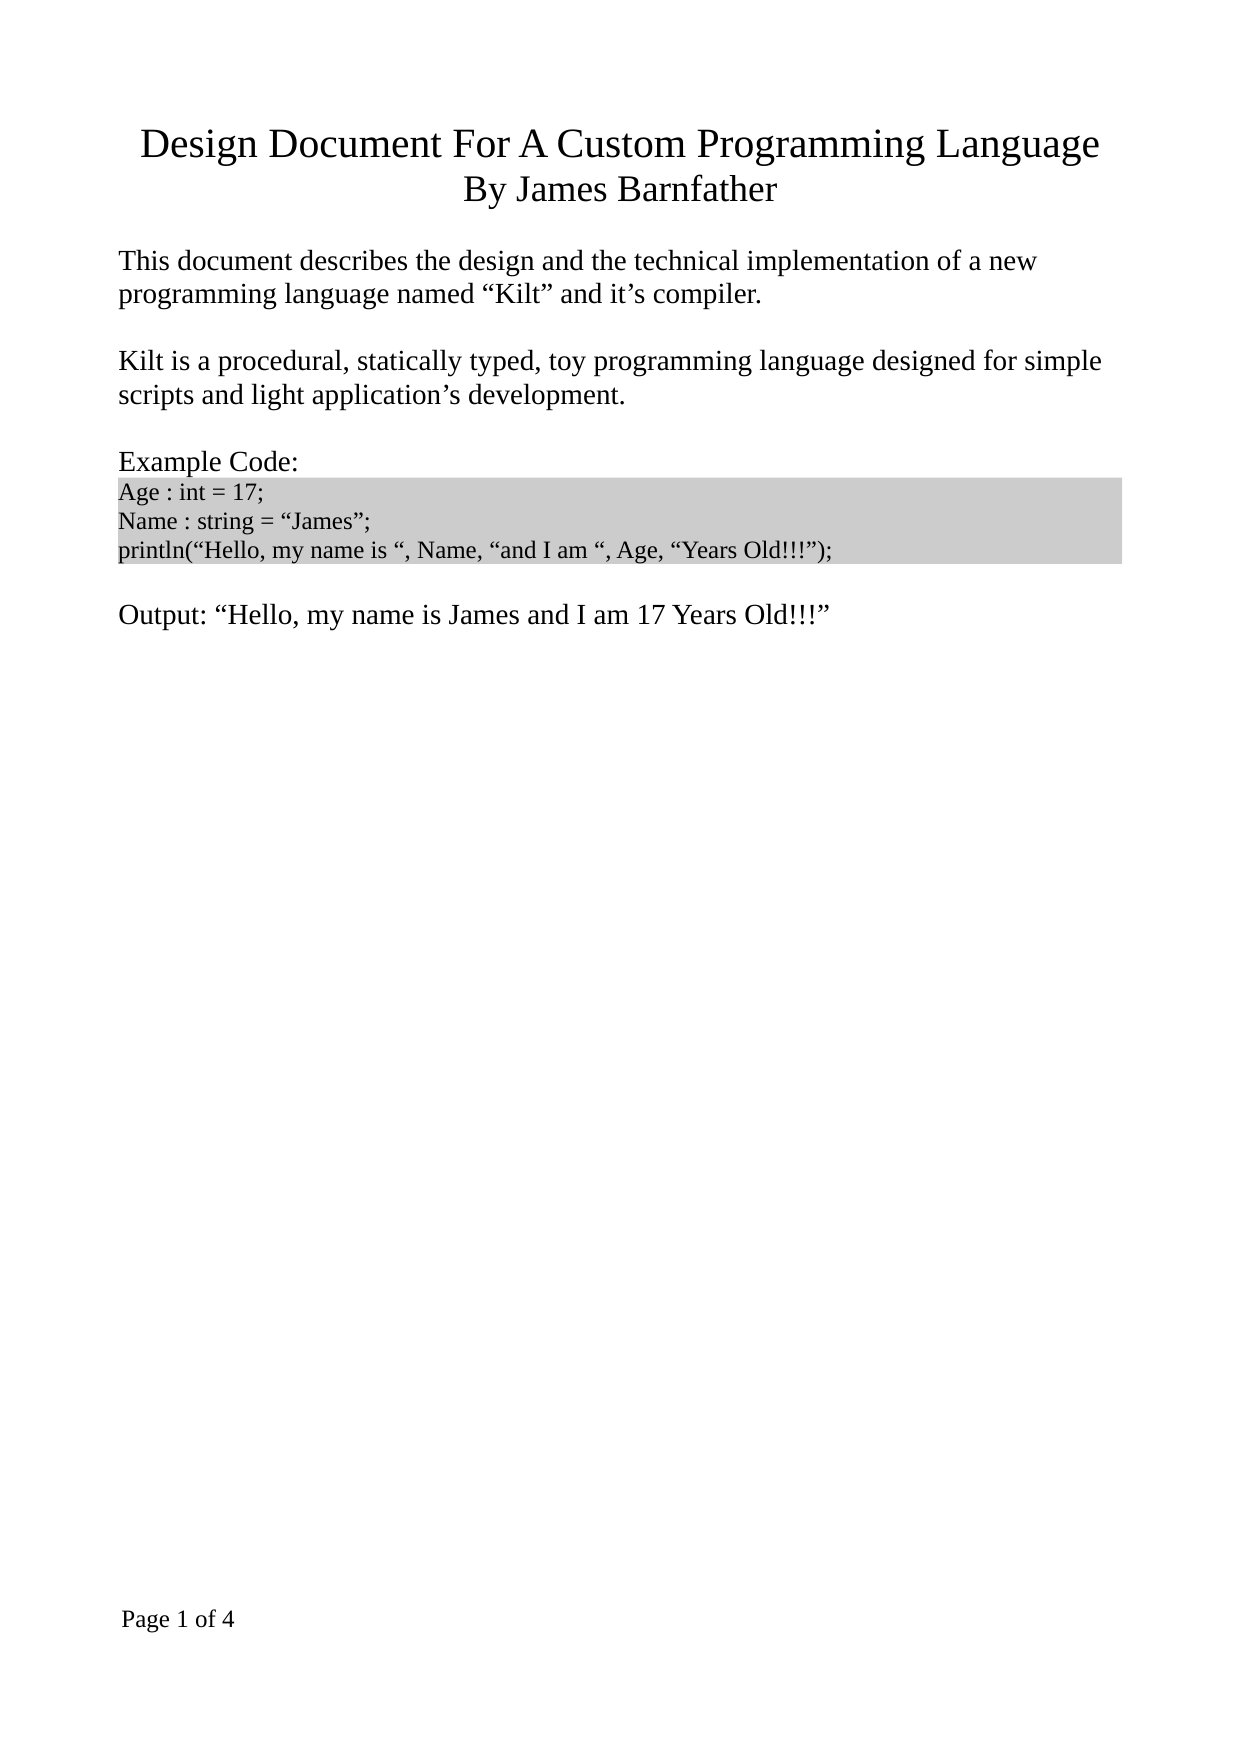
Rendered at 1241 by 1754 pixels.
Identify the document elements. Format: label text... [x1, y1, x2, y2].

text Example Code: [118, 444, 1122, 477]
text By James Barnfather [118, 166, 1122, 209]
text Output: “Hello, my name is James and I am 17 Years Old!!!” [118, 597, 1122, 631]
text Kilt is a procedural, statically typed, toy programming language designed for simple scripts and light application’s development. [118, 343, 1122, 410]
text This document describes the design and the technical implementation of a new programming language named “Kilt” and it’s compiler. [118, 243, 1122, 310]
text Design Document For A Custom Programming Language [118, 118, 1122, 166]
